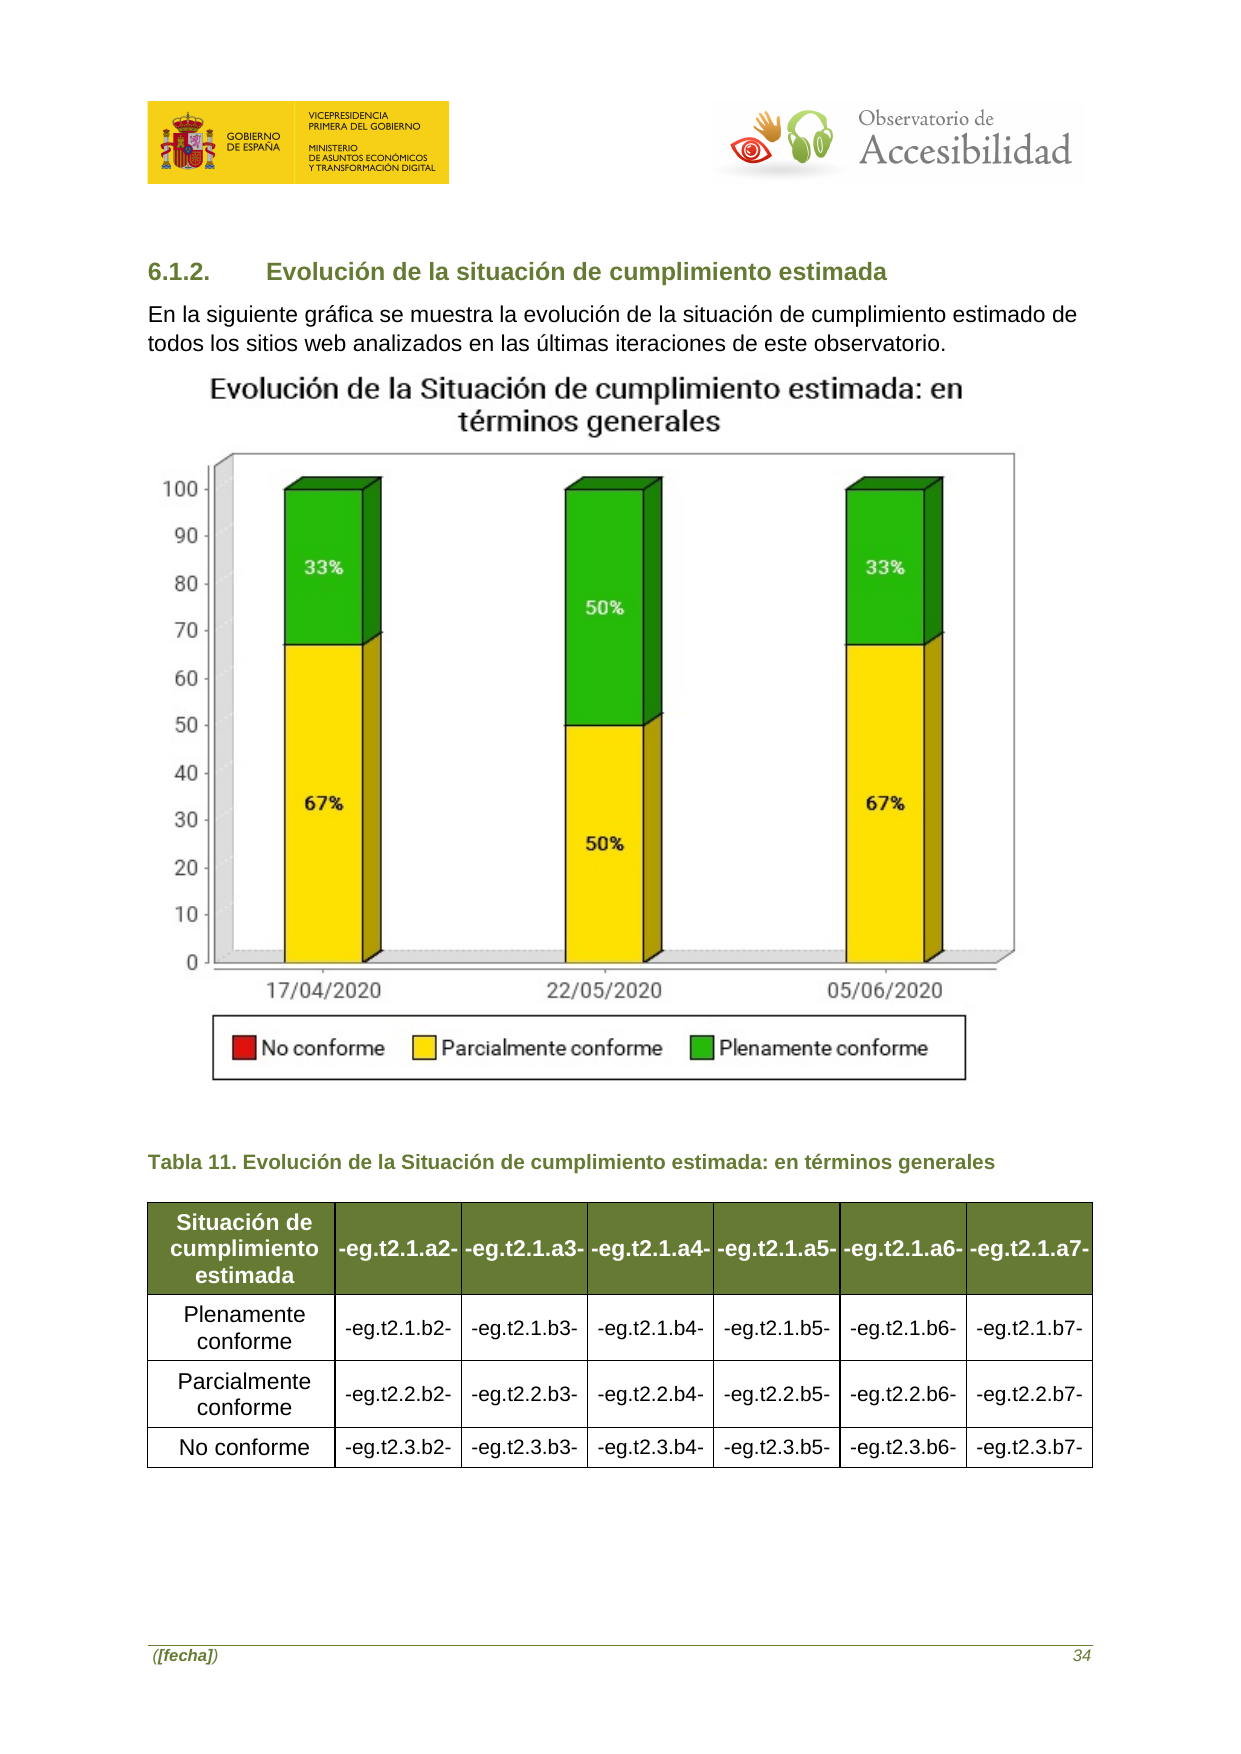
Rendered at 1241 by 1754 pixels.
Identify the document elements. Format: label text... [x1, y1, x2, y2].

table_cell -eg.t2.3.b6- [841, 1428, 966, 1467]
text En la siguiente gráfica se muestra la evolución de la situación de cumplimiento estimado de todos los sitios web analizados en las últimas iteraciones de este observatorio. [148, 301, 1092, 357]
table_cell -eg.t2.2.b7- [967, 1361, 1092, 1427]
table_cell No conforme [148, 1428, 334, 1467]
picture [147, 101, 450, 184]
table_cell -eg.t2.3.b3- [462, 1428, 587, 1467]
table_header -eg.t2.1.a7- [967, 1203, 1092, 1294]
table_cell -eg.t2.1.b7- [967, 1295, 1092, 1360]
table_cell -eg.t2.1.b6- [841, 1295, 966, 1360]
table_header -eg.t2.1.a4- [588, 1203, 713, 1294]
table_cell -eg.t2.2.b4- [588, 1361, 713, 1427]
table_header -eg.t2.1.a5- [714, 1203, 839, 1294]
table_header -eg.t2.1.a6- [841, 1203, 966, 1294]
table_cell -eg.t2.3.b7- [967, 1428, 1092, 1467]
table_cell -eg.t2.2.b2- [336, 1361, 461, 1427]
table_header -eg.t2.1.a3- [462, 1203, 587, 1294]
table_cell -eg.t2.3.b5- [714, 1428, 839, 1467]
subtitle Evolución de la situación de cumplimiento estimada [148, 257, 1092, 286]
table_header -eg.t2.1.a2- [336, 1203, 461, 1294]
table_cell -eg.t2.1.b2- [336, 1295, 461, 1360]
table_cell Parcialmente conforme [148, 1361, 334, 1427]
text Tabla 11. Evolución de la Situación de cumplimiento estimada: en términos generales [148, 1150, 1092, 1174]
table_cell -eg.t2.2.b5- [714, 1361, 839, 1427]
table_cell -eg.t2.1.b3- [462, 1295, 587, 1360]
table_cell -eg.t2.1.b4- [588, 1295, 713, 1360]
table_cell -eg.t2.2.b6- [841, 1361, 966, 1427]
table_cell -eg.t2.3.b4- [588, 1428, 713, 1467]
table_cell -eg.t2.2.b3- [462, 1361, 587, 1427]
picture [147, 371, 1032, 1082]
table_header Situación de cumplimiento estimada [148, 1203, 334, 1294]
table_cell -eg.t2.1.b5- [714, 1295, 839, 1360]
picture [710, 101, 1086, 184]
table_cell -eg.t2.3.b2- [336, 1428, 461, 1467]
table_cell Plenamente conforme [148, 1295, 334, 1360]
